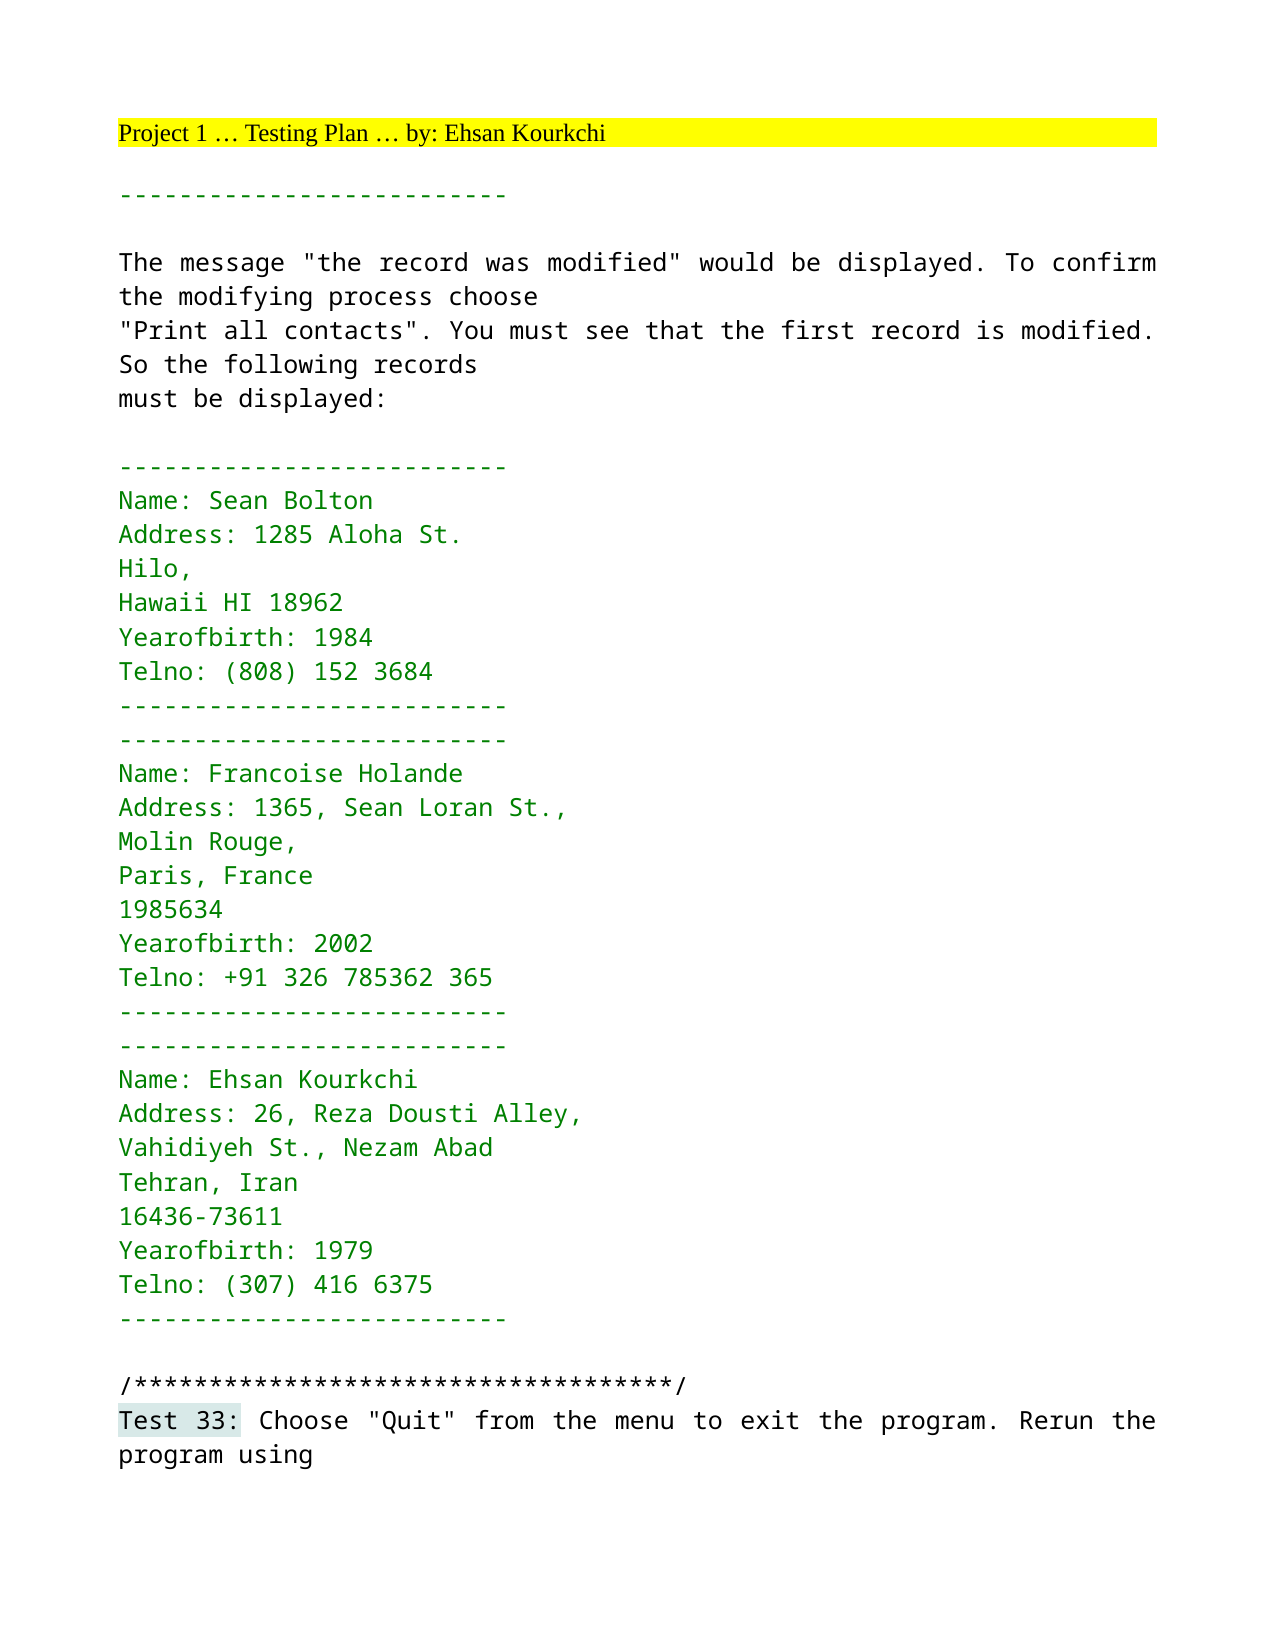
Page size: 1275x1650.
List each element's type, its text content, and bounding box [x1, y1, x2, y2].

text Test 33: Choose "Quit" from the menu to exit the program. Rerun the program using [118, 1403, 1157, 1471]
text Paris, France [118, 858, 1157, 892]
text 16436-73611 [118, 1198, 1157, 1232]
text The message "the record was modified" would be displayed. To confirm the modifying process choose [118, 244, 1157, 313]
text -------------------------- [118, 1300, 1157, 1334]
text Tehran, Iran [118, 1164, 1157, 1198]
text Yearofbirth: 1979 [118, 1232, 1157, 1266]
text Molin Rouge, [118, 823, 1157, 858]
text Telno: (307) 416 6375 [118, 1266, 1157, 1300]
text Address: 1285 Aloha St. [118, 517, 1157, 551]
text Name: Ehsan Kourkchi [118, 1062, 1157, 1096]
text Name: Sean Bolton [118, 483, 1157, 517]
text Telno: +91 326 785362 365 [118, 960, 1157, 994]
text -------------------------- [118, 721, 1157, 755]
text Name: Francoise Holande [118, 755, 1157, 789]
text "Print all contacts". You must see that the first record is modified. So the following records [118, 313, 1157, 381]
text Yearofbirth: 1984 [118, 619, 1157, 653]
text -------------------------- [118, 687, 1157, 721]
text /************************************/ [118, 1368, 1157, 1403]
text 1985634 [118, 892, 1157, 926]
text -------------------------- [118, 994, 1157, 1028]
text -------------------------- [118, 176, 1157, 210]
text Telno: (808) 152 3684 [118, 653, 1157, 687]
text Address: 1365, Sean Loran St., [118, 789, 1157, 823]
text Hilo, [118, 551, 1157, 585]
text -------------------------- [118, 449, 1157, 483]
text Hawaii HI 18962 [118, 585, 1157, 619]
text Yearofbirth: 2002 [118, 926, 1157, 960]
text Vahidiyeh St., Nezam Abad [118, 1130, 1157, 1164]
text -------------------------- [118, 1028, 1157, 1062]
text must be displayed: [118, 381, 1157, 415]
text Address: 26, Reza Dousti Alley, [118, 1096, 1157, 1130]
